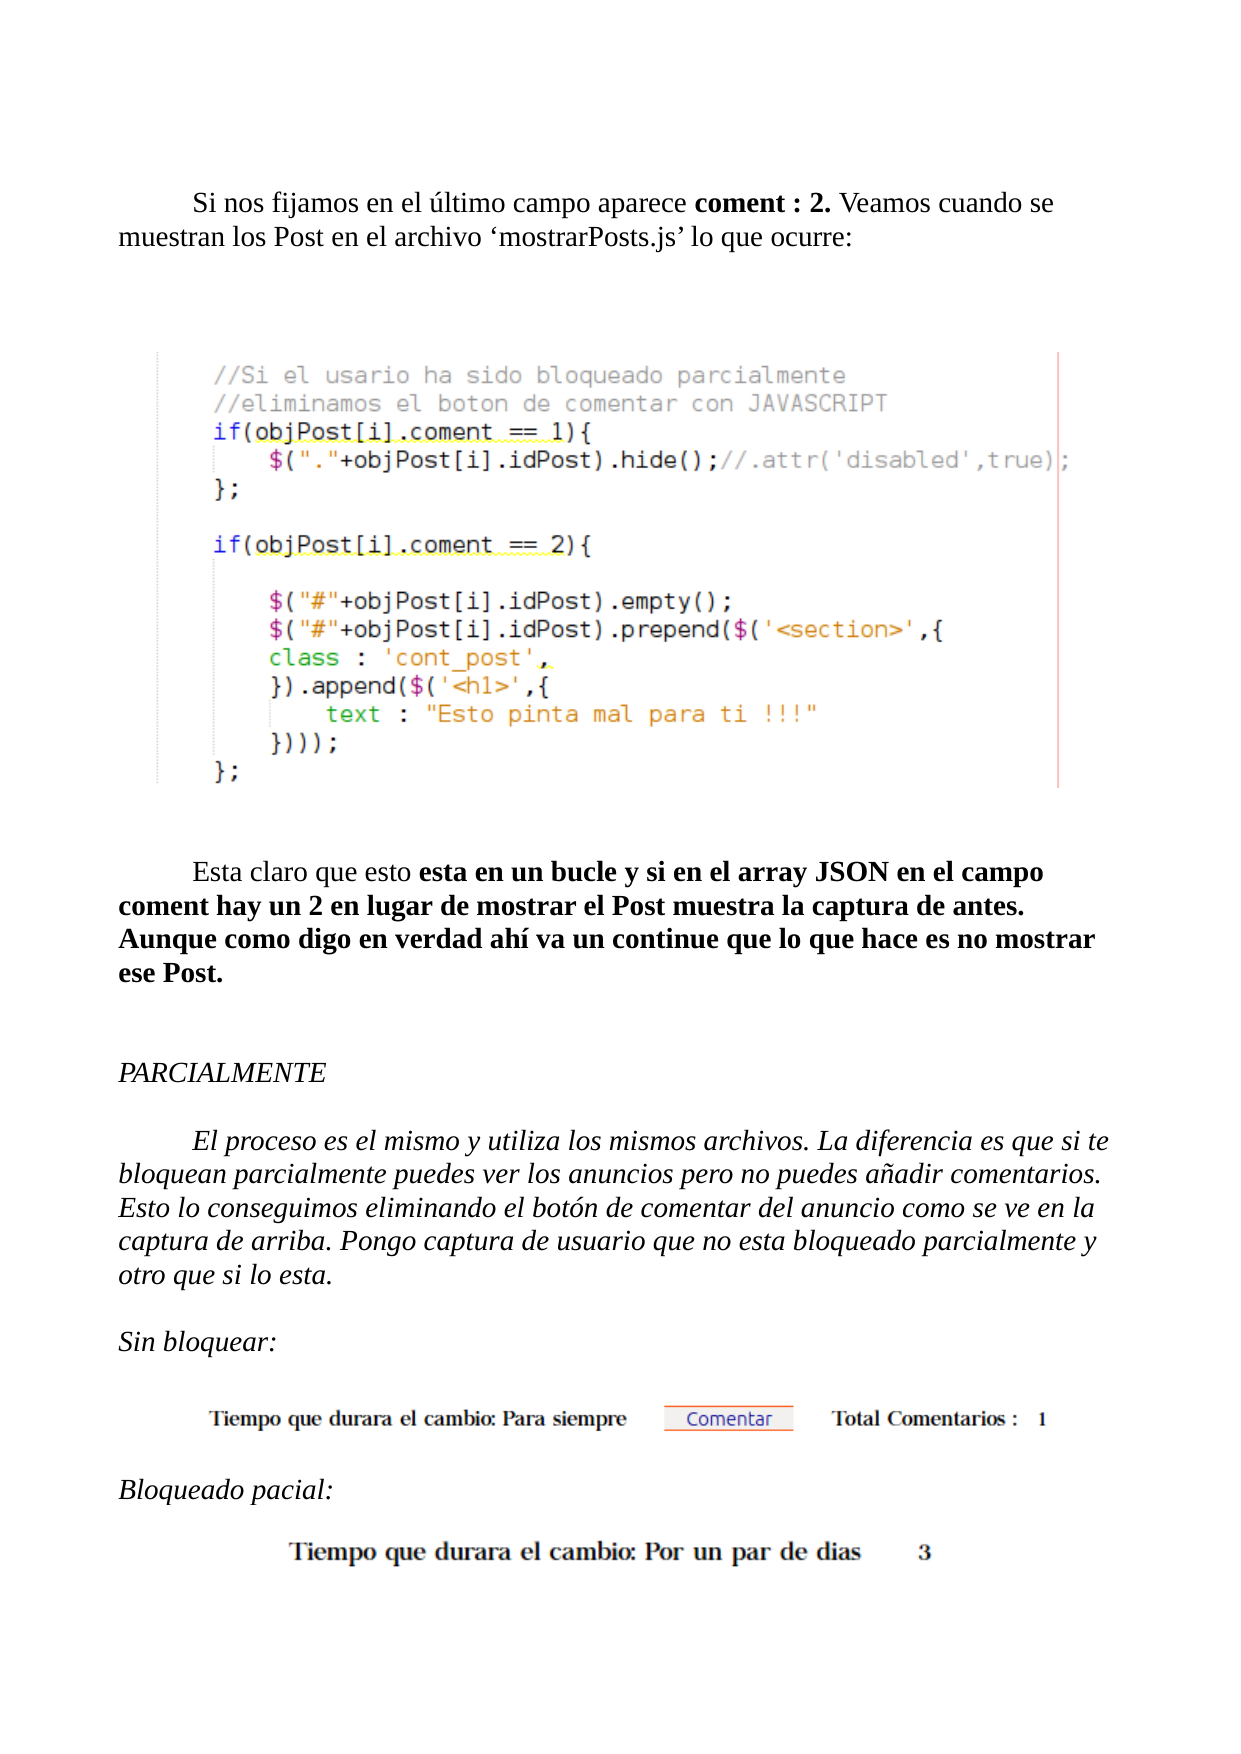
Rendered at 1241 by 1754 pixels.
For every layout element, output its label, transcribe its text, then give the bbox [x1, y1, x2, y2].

picture [118, 1391, 1123, 1439]
text El proceso es el mismo y utiliza los mismos archivos. La diferencia es que si te bloquean parcialmente puedes ver los anuncios pero no puedes añadir comentarios. Esto lo conseguimos eliminando el botón de comentar del anuncio como se ve en la captura de arriba. Pongo captura de usuario que no esta bloqueado parcialmente y otro que si lo esta. [118, 1123, 1122, 1290]
text Bloqueado pacial: [118, 1472, 1122, 1506]
text Esta claro que esto esta en un bucle y si en el array JSON en el campo coment hay un 2 en lugar de mostrar el Post muestra la captura de antes. Aunque como digo en verdad ahí va un continue que lo que hace es no mostrar ese Post. [118, 854, 1122, 988]
text PARCIALMENTE [118, 1056, 1122, 1089]
text Si nos fijamos en el último campo aparece coment : 2. Veamos cuando se muestran los Post en el archivo ‘mostrarPosts.js’ lo que ocurre: [118, 185, 1122, 252]
picture [150, 1505, 1090, 1595]
text Sin bloquear: [118, 1324, 1122, 1357]
picture [124, 352, 1117, 788]
